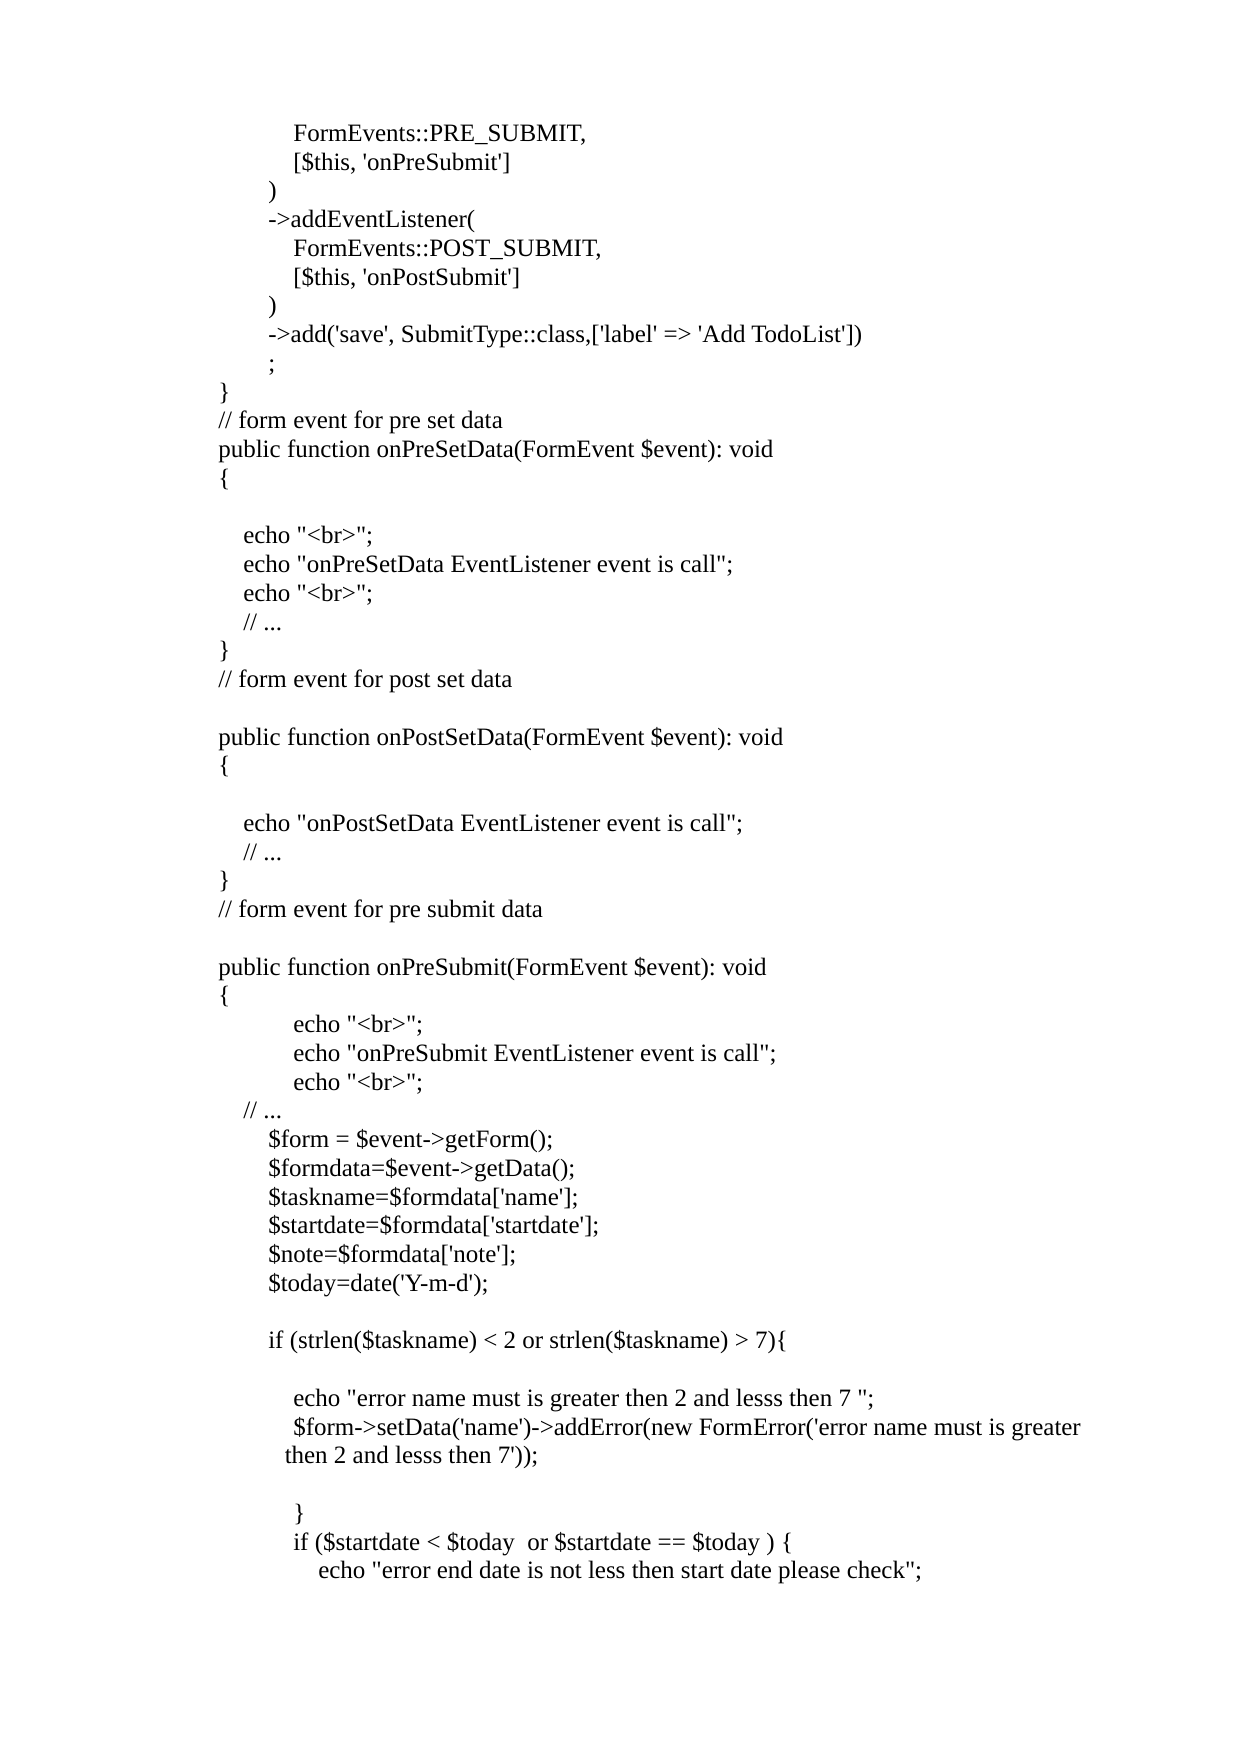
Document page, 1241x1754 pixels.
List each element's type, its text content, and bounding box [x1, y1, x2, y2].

text $taskname=$formdata['name']; [118, 1182, 1122, 1211]
text // form event for pre submit data [118, 894, 1122, 923]
text ->addEventListener( [118, 204, 1122, 233]
text echo "onPreSetData EventListener event is call"; [118, 549, 1122, 578]
text // ... [118, 1096, 1122, 1124]
text // form event for pre set data [118, 406, 1122, 434]
text echo "<br>"; [118, 578, 1122, 607]
text ->add('save', SubmitType::class,['label' => 'Add TodoList']) [118, 319, 1122, 348]
text [$this, 'onPostSubmit'] [118, 262, 1122, 291]
text [$this, 'onPreSubmit'] [118, 147, 1122, 176]
text } [118, 866, 1122, 894]
text ) [118, 176, 1122, 204]
text echo "<br>"; [118, 1009, 1122, 1038]
text $note=$formdata['note']; [118, 1239, 1122, 1268]
text echo "onPreSubmit EventListener event is call"; [118, 1038, 1122, 1067]
text } [118, 636, 1122, 664]
text ) [118, 291, 1122, 319]
text echo "<br>"; [118, 1067, 1122, 1096]
text { [118, 981, 1122, 1009]
text echo "error end date is not less then start date please check"; [118, 1556, 1122, 1584]
text } [118, 1498, 1122, 1527]
text echo "<br>"; [118, 521, 1122, 549]
text echo "onPostSetData EventListener event is call"; [118, 808, 1122, 837]
text if (strlen($taskname) < 2 or strlen($taskname) > 7){ [118, 1326, 1122, 1354]
text { [118, 463, 1122, 492]
text // ... [118, 837, 1122, 866]
text if ($startdate < $today or $startdate == $today ) { [118, 1527, 1122, 1556]
text $startdate=$formdata['startdate']; [118, 1211, 1122, 1239]
text $today=date('Y-m-d'); [118, 1268, 1122, 1297]
text $form = $event->getForm(); [118, 1124, 1122, 1153]
text FormEvents::PRE_SUBMIT, [118, 118, 1122, 147]
text ; [118, 348, 1122, 377]
text // form event for post set data [118, 664, 1122, 693]
text echo "error name must is greater then 2 and lesss then 7 "; [118, 1383, 1122, 1412]
text $form->setData('name')->addError(new FormError('error name must is greater then 2 and lesss then 7')); [118, 1412, 1122, 1469]
text } [118, 377, 1122, 406]
text public function onPreSubmit(FormEvent $event): void [118, 952, 1122, 981]
text // ... [118, 607, 1122, 636]
text { [118, 751, 1122, 779]
text $formdata=$event->getData(); [118, 1153, 1122, 1182]
text FormEvents::POST_SUBMIT, [118, 233, 1122, 262]
text public function onPostSetData(FormEvent $event): void [118, 722, 1122, 751]
text public function onPreSetData(FormEvent $event): void [118, 434, 1122, 463]
